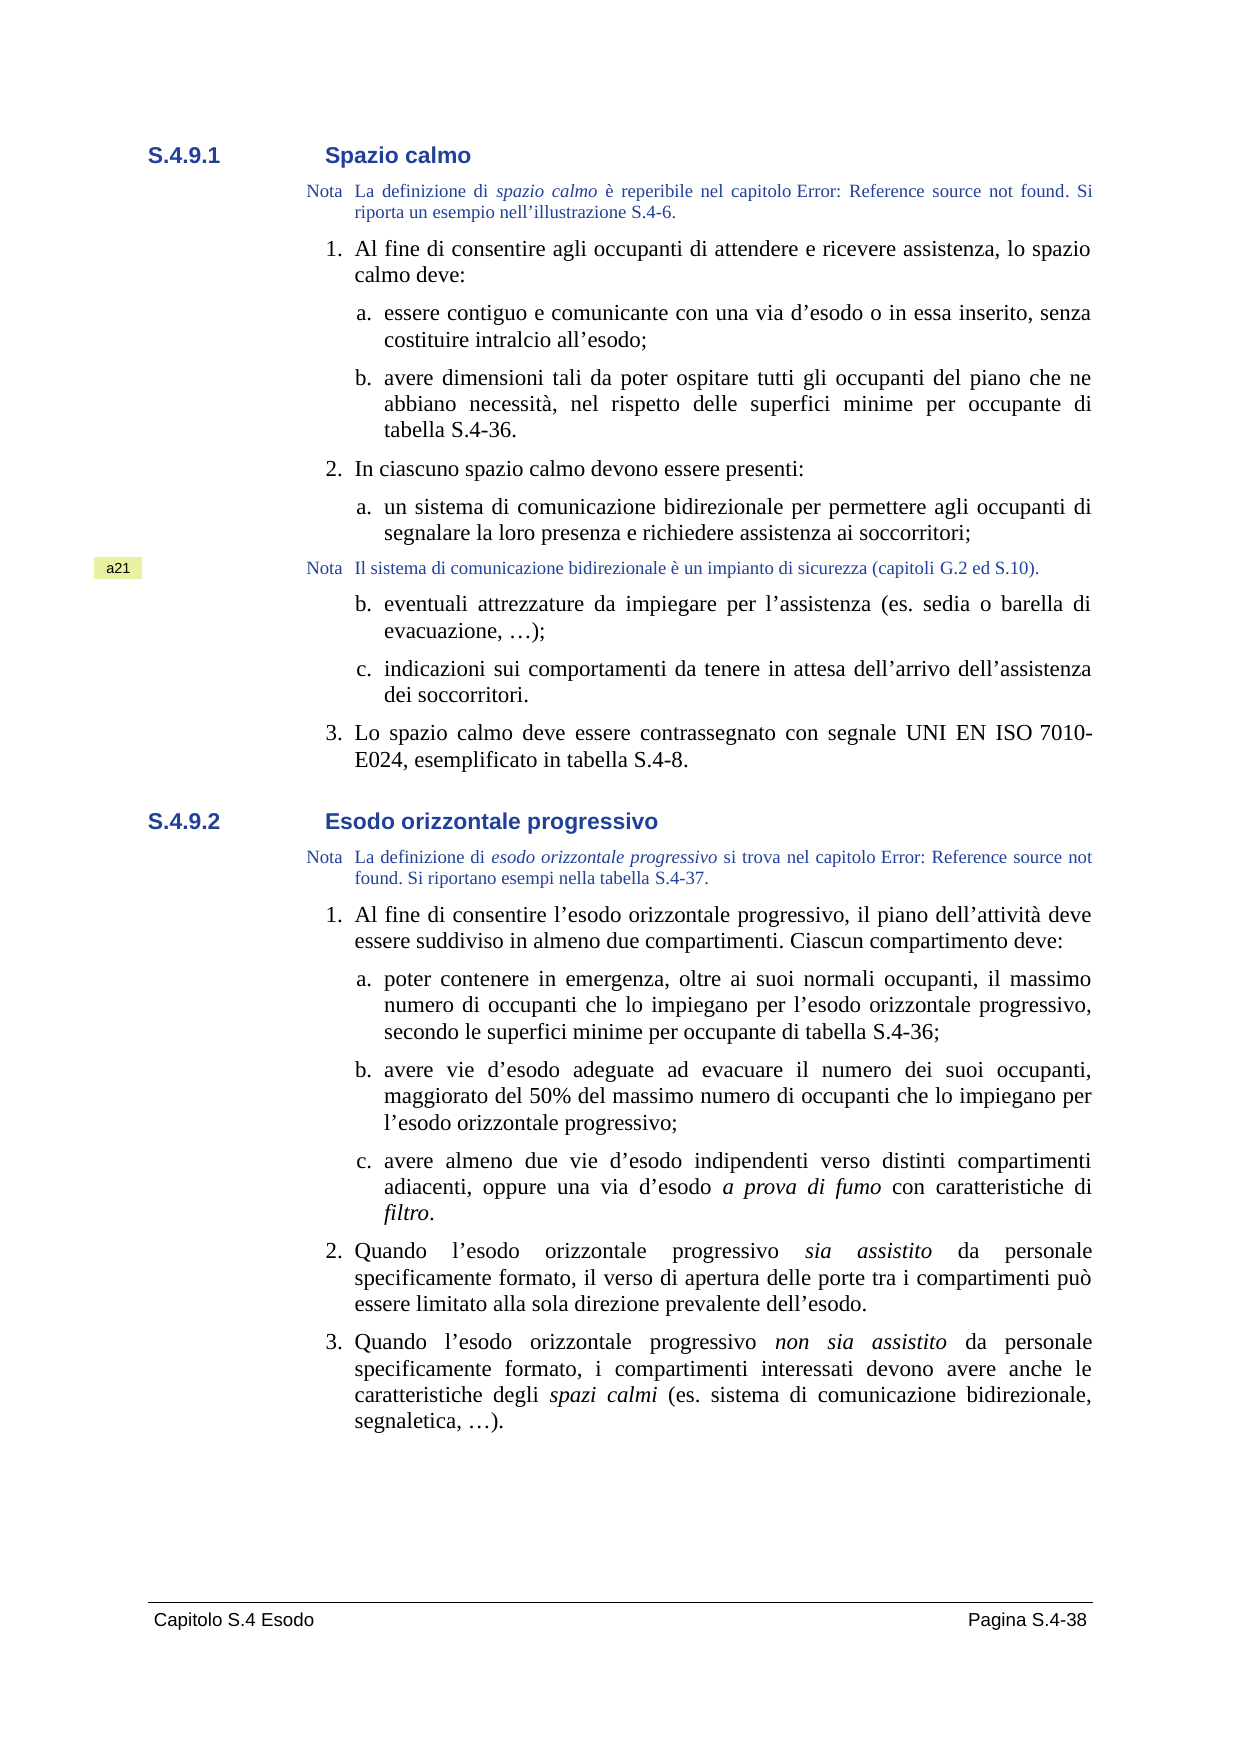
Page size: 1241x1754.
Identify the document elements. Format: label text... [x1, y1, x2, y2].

list Quando l’esodo orizzontale progressivo non sia assistito da personale specificamente formato, i compartimenti interessati devono avere anche le caratteristiche degli spazi calmi (es. sistema di comunicazione bidirezionale, segnaletica, …). [342, 1328, 1093, 1434]
list poter contenere in emergenza, oltre ai suoi normali occupanti, il massimo numero di occupanti che lo impiegano per l’esodo orizzontale progressivo, secondo le superfici minime per occupante di tabella S.4-36; [372, 965, 1093, 1044]
list Il sistema di comunicazione bidirezionale è un impianto di sicurezza (capitoli G.2 ed S.10). [342, 557, 1093, 579]
list Quando l’esodo orizzontale progressivo sia assistito da personale specificamente formato, il verso di apertura delle porte tra i compartimenti può essere limitato alla sola direzione prevalente dell’esodo. [342, 1238, 1093, 1317]
list avere almeno due vie d’esodo indipendenti verso distinti compartimenti adiacenti, oppure una via d’esodo a prova di fumo con caratteristiche di filtro. [372, 1147, 1093, 1226]
list avere vie d’esodo adeguate ad evacuare il numero dei suoi occupanti, maggiorato del 50% del massimo numero di occupanti che lo impiegano per l’esodo orizzontale progressivo; [372, 1056, 1093, 1135]
list La definizione di esodo orizzontale progressivo si trova nel capitolo Error: Reference source not found. Si riportano esempi nella tabella S.4-37. [342, 846, 1093, 889]
list avere dimensioni tali da poter ospitare tutti gli occupanti del piano che ne abbiano necessità, nel rispetto delle superfici minime per occupante di tabella S.4-36. [372, 364, 1093, 443]
list Lo spazio calmo deve essere contrassegnato con segnale UNI EN ISO 7010-E024, esemplificato in tabella S.4-8. [342, 719, 1093, 772]
list In ciascuno spazio calmo devono essere presenti: [342, 454, 1093, 481]
subtitle Spazio calmo [148, 142, 1093, 168]
list Al fine di consentire l’esodo orizzontale progressivo, il piano dell’attività deve essere suddiviso in almeno due compartimenti. Ciascun compartimento deve: [342, 901, 1093, 953]
list a21 [97, 559, 139, 576]
list indicazioni sui comportamenti da tenere in attesa dell’arrivo dell’assistenza dei soccorritori. [372, 655, 1093, 708]
list essere contiguo e comunicante con una via d’esodo o in essa inserito, senza costituire intralcio all’esodo; [372, 299, 1093, 352]
subtitle Esodo orizzontale progressivo [148, 808, 1093, 834]
list un sistema di comunicazione bidirezionale per permettere agli occupanti di segnalare la loro presenza e richiedere assistenza ai soccorritori; [372, 493, 1093, 545]
list eventuali attrezzature da impiegare per l’assistenza (es. sedia o barella di evacuazione, …); [372, 591, 1093, 643]
list Al fine di consentire agli occupanti di attendere e ricevere assistenza, lo spazio calmo deve: [342, 235, 1093, 287]
list La definizione di spazio calmo è reperibile nel capitolo Error: Reference source not found. Si riporta un esempio nell’illustrazione S.4-6. [342, 180, 1093, 223]
